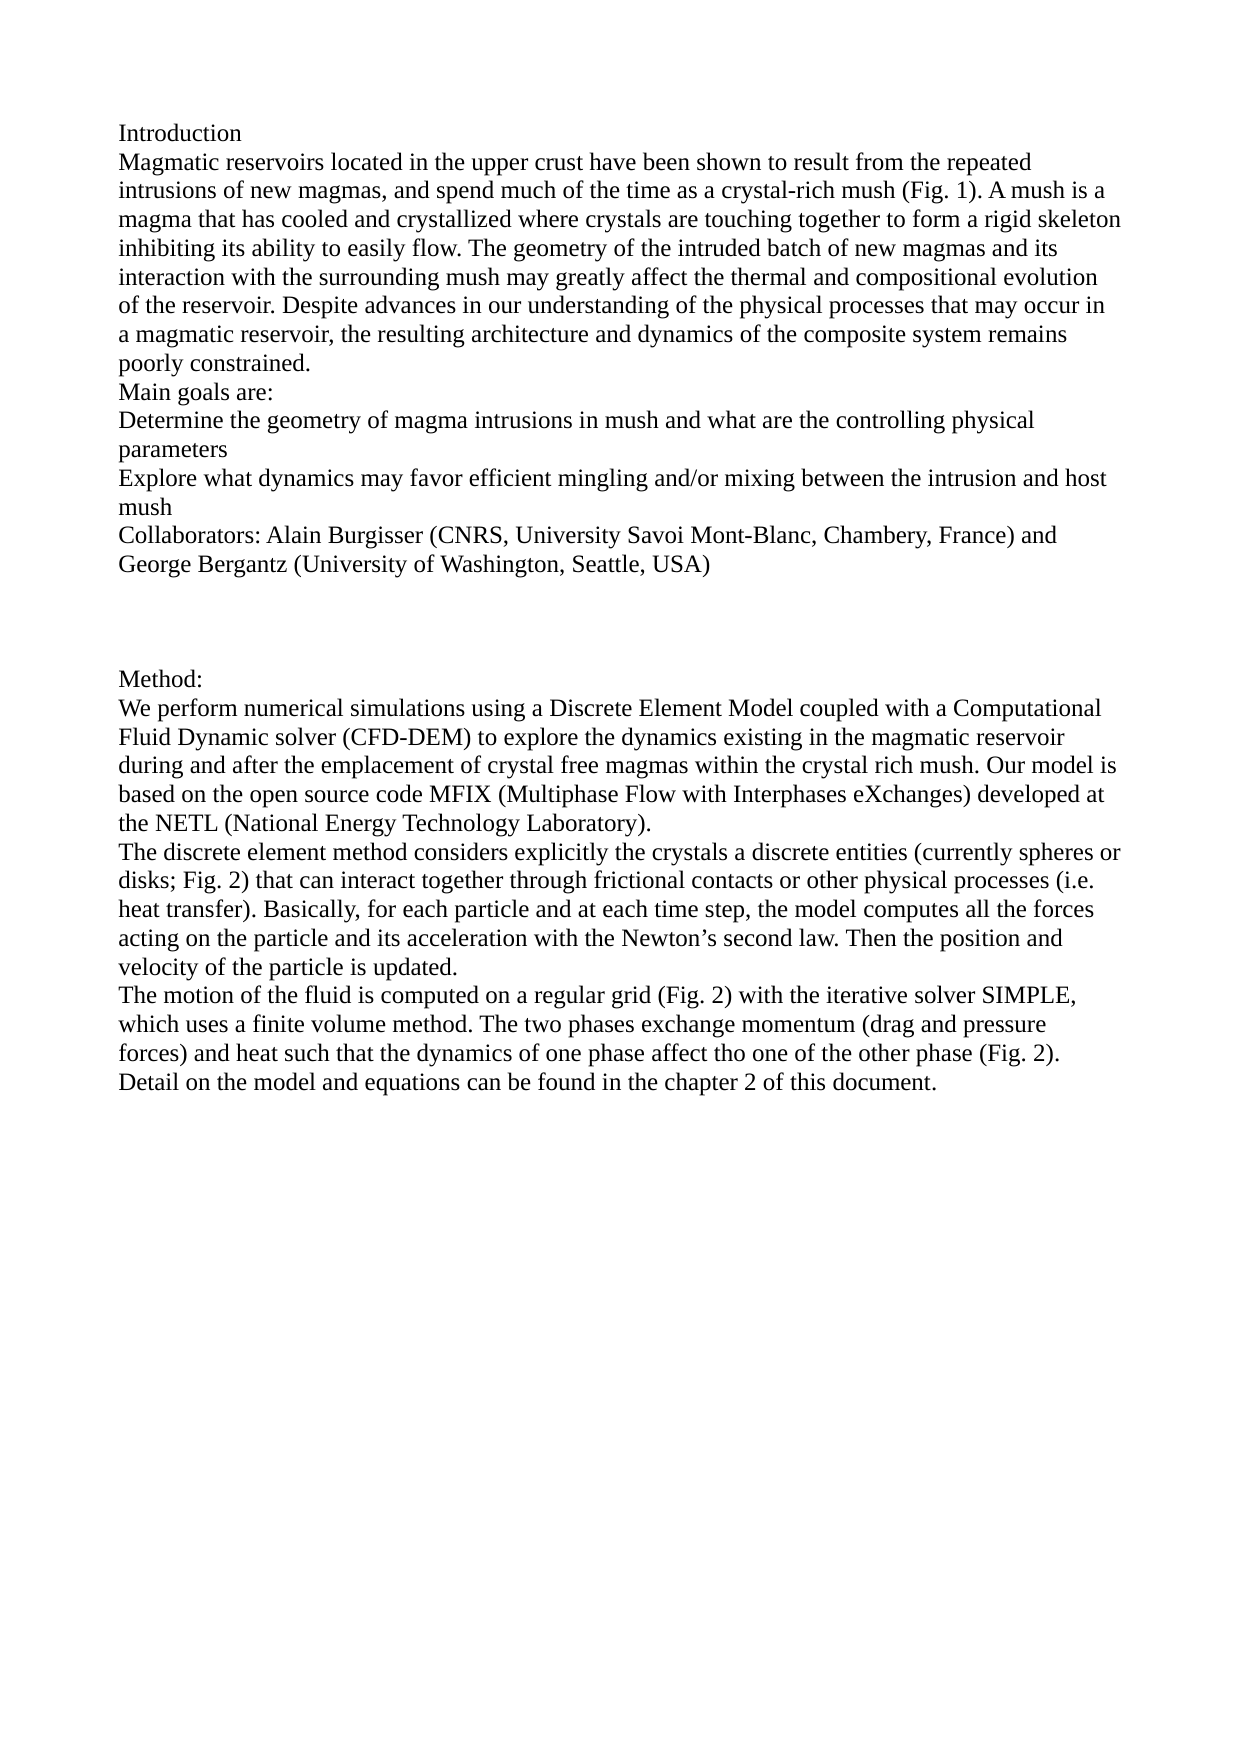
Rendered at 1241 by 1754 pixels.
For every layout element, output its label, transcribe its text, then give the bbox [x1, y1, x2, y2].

text We perform numerical simulations using a Discrete Element Model coupled with a Computational Fluid Dynamic solver (CFD-DEM) to explore the dynamics existing in the magmatic reservoir during and after the emplacement of crystal free magmas within the crystal rich mush. Our model is based on the open source code MFIX (Multiphase Flow with Interphases eXchanges) developed at the NETL (National Energy Technology Laboratory). The discrete element method considers explicitly the crystals a discrete entities (currently spheres or disks; Fig. 2) that can interact together through frictional contacts or other physical processes (i.e. heat transfer). Basically, for each particle and at each time step, the model computes all the forces acting on the particle and its acceleration with the Newton’s second law. Then the position and velocity of the particle is updated. [118, 693, 1122, 981]
text Introduction [118, 118, 1122, 147]
text Method: [118, 664, 1122, 693]
text The motion of the fluid is computed on a regular grid (Fig. 2) with the iterative solver SIMPLE, which uses a finite volume method. The two phases exchange momentum (drag and pressure forces) and heat such that the dynamics of one phase affect tho one of the other phase (Fig. 2). Detail on the model and equations can be found in the chapter 2 of this document. [118, 981, 1122, 1096]
text Magmatic reservoirs located in the upper crust have been shown to result from the repeated intrusions of new magmas, and spend much of the time as a crystal-rich mush (Fig. 1). A mush is a magma that has cooled and crystallized where crystals are touching together to form a rigid skeleton inhibiting its ability to easily flow. The geometry of the intruded batch of new magmas and its interaction with the surrounding mush may greatly affect the thermal and compositional evolution of the reservoir. Despite advances in our understanding of the physical processes that may occur in a magmatic reservoir, the resulting architecture and dynamics of the composite system remains poorly constrained. Main goals are: Determine the geometry of magma intrusions in mush and what are the controlling physical parameters Explore what dynamics may favor efficient mingling and/or mixing between the intrusion and host mush Collaborators: Alain Burgisser (CNRS, University Savoi Mont-Blanc, Chambery, France) and George Bergantz (University of Washington, Seattle, USA) [118, 147, 1122, 607]
